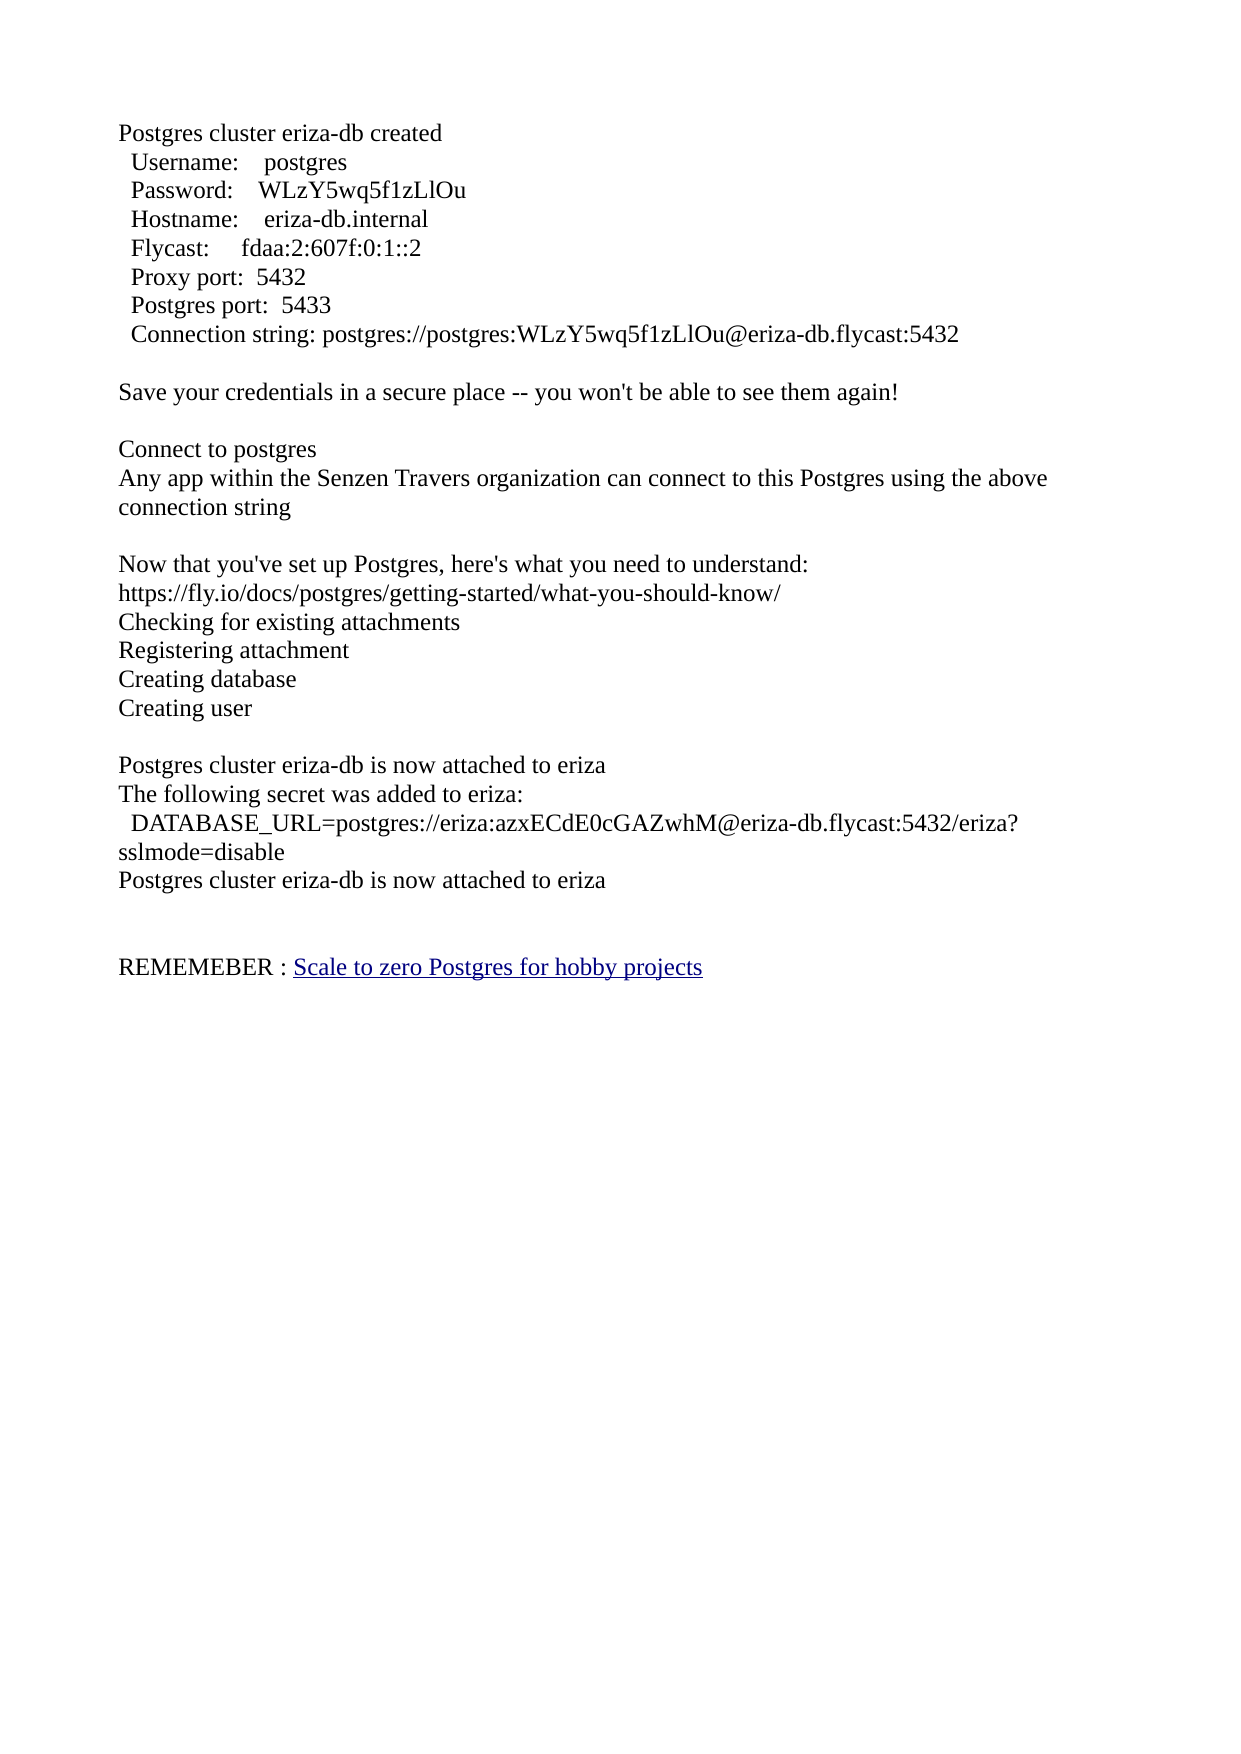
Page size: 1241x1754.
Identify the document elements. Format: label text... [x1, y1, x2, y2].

text Flycast: fdaa:2:607f:0:1::2 [118, 233, 1122, 262]
text Registering attachment [118, 636, 1122, 664]
text Any app within the Senzen Travers organization can connect to this Postgres using the above connection string [118, 463, 1122, 521]
text Connection string: postgres://postgres:WLzY5wq5f1zLlOu@eriza-db.flycast:5432 [118, 319, 1122, 348]
text Postgres cluster eriza-db is now attached to eriza [118, 866, 1122, 894]
text REMEMEBER : Scale to zero Postgres for hobby projects [118, 952, 1122, 981]
text Password: WLzY5wq5f1zLlOu [118, 176, 1122, 204]
text Save your credentials in a secure place -- you won't be able to see them again! [118, 377, 1122, 406]
text Creating user [118, 693, 1122, 722]
text Hostname: eriza-db.internal [118, 204, 1122, 233]
text Postgres port: 5433 [118, 291, 1122, 319]
text Postgres cluster eriza-db is now attached to eriza [118, 751, 1122, 779]
text The following secret was added to eriza: [118, 779, 1122, 808]
text DATABASE_URL=postgres://eriza:azxECdE0cGAZwhM@eriza-db.flycast:5432/eriza?sslmode=disable [118, 808, 1122, 866]
text Postgres cluster eriza-db created [118, 118, 1122, 147]
text Connect to postgres [118, 434, 1122, 463]
text Now that you've set up Postgres, here's what you need to understand: https://fly.io/docs/postgres/getting-started/what-you-should-know/ [118, 549, 1122, 607]
text Proxy port: 5432 [118, 262, 1122, 291]
text Username: postgres [118, 147, 1122, 176]
text Checking for existing attachments [118, 607, 1122, 636]
text Creating database [118, 664, 1122, 693]
